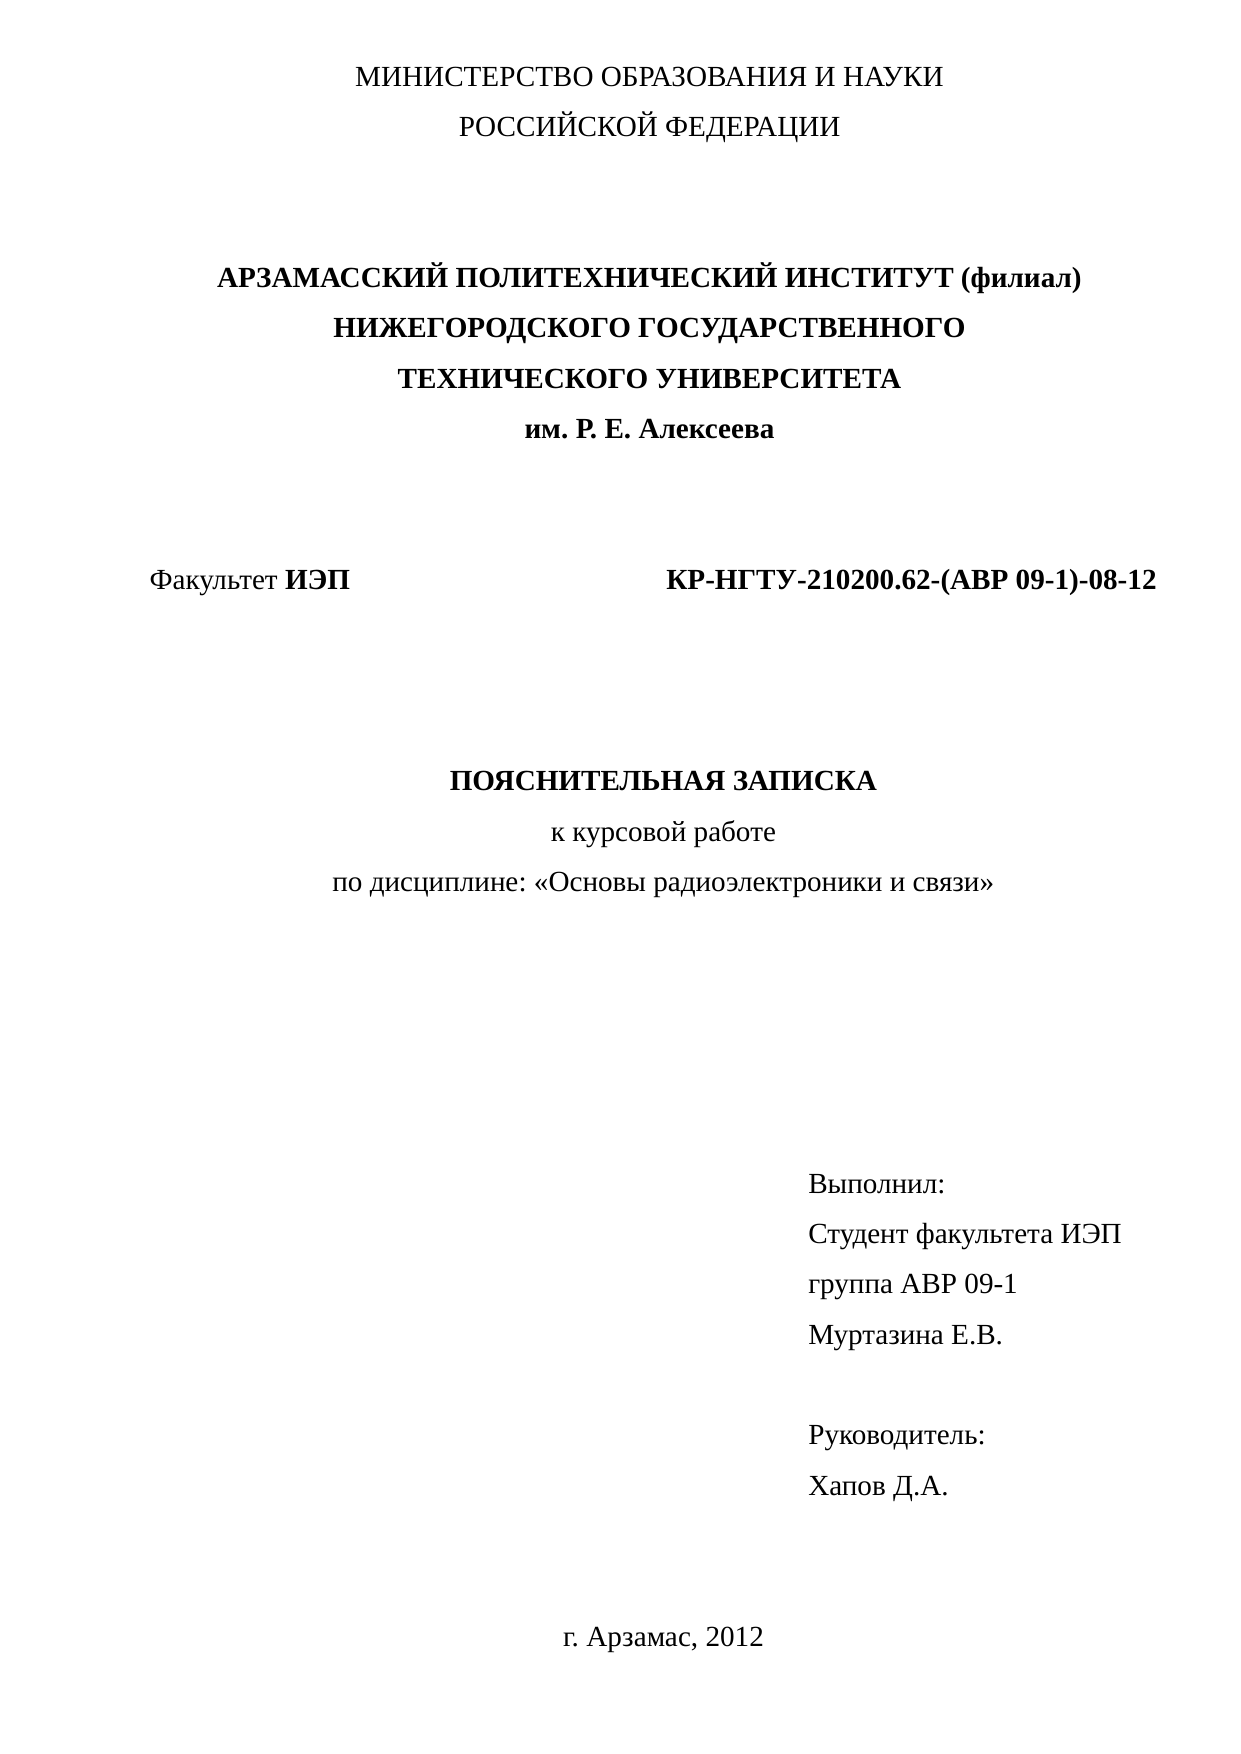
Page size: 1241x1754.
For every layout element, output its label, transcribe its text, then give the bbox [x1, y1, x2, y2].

text РОССИЙСКОЙ ФЕДЕРАЦИИ [122, 109, 1177, 143]
text АРЗАМАССКИЙ ПОЛИТЕХНИЧЕСКИЙ ИНСТИТУТ (филиал) [122, 260, 1177, 294]
text Студент факультета ИЭП [149, 1216, 1177, 1250]
text Руководитель: [149, 1417, 1177, 1451]
text ТЕХНИЧЕСКОГО УНИВЕРСИТЕТА [122, 361, 1177, 394]
text по дисциплине: «Основы радиоэлектроники и связи» [149, 864, 1177, 898]
text Хапов Д.А. [149, 1468, 1177, 1501]
text Выполнил: [149, 1166, 1177, 1199]
text группа АВР 09-1 [149, 1267, 1177, 1300]
text к курсовой работе [149, 814, 1177, 847]
text НИЖЕГОРОДСКОГО ГОСУДАРСТВЕННОГО [122, 311, 1177, 344]
text г. Арзамас, 2012 [149, 1619, 1177, 1652]
text Муртазина Е.В. [149, 1317, 1177, 1350]
text им. Р. Е. Алексеева [122, 411, 1177, 445]
text МИНИСТЕРСТВО ОБРАЗОВАНИЯ И НАУКИ [122, 59, 1177, 93]
text ПОЯСНИТЕЛЬНАЯ ЗАПИСКА [149, 763, 1177, 797]
text Факультет ИЭП КР-НГТУ-210200.62-(АВР 09-1)-08-12 [149, 562, 1177, 596]
